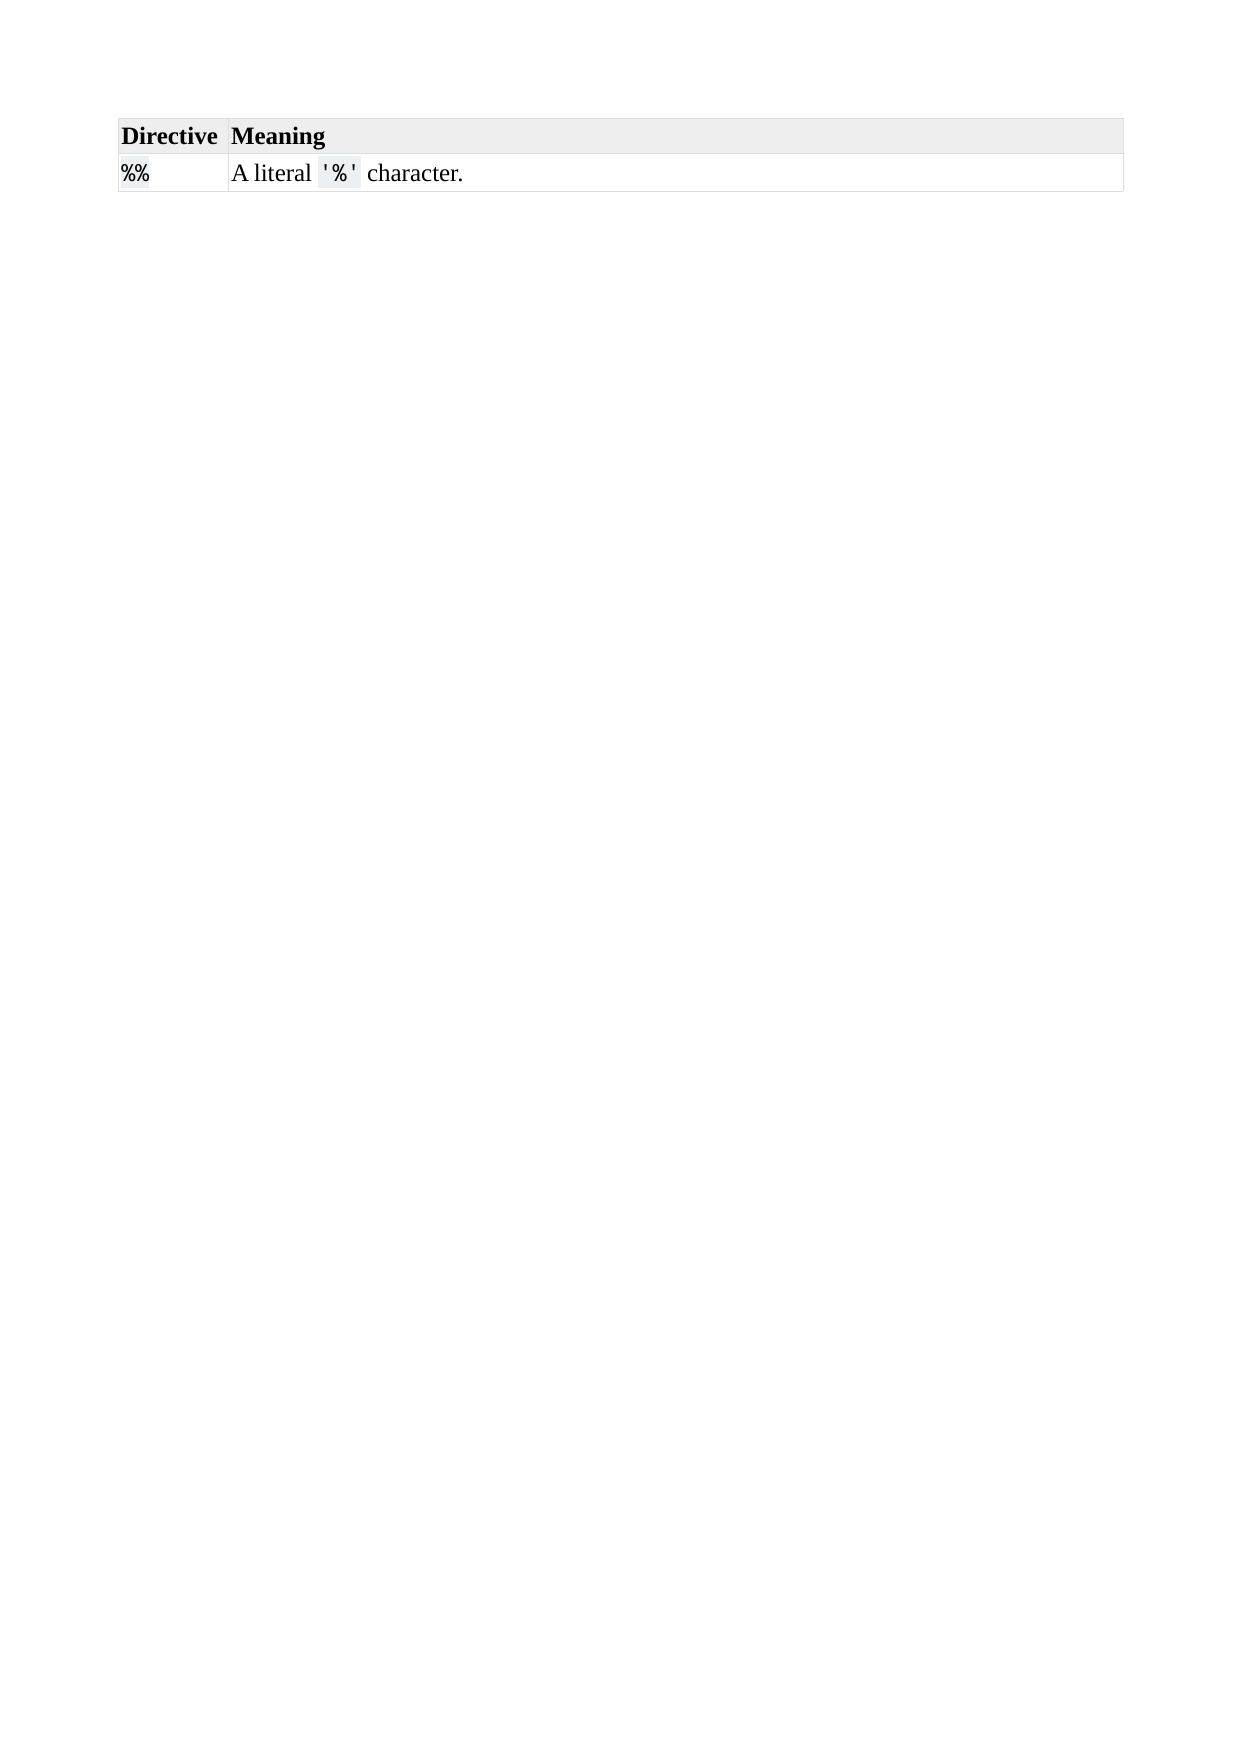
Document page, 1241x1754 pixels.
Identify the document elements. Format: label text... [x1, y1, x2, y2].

table_cell A literal '%' character. [229, 154, 1123, 191]
table_cell %% [119, 154, 228, 191]
table_header Meaning [229, 119, 1123, 153]
table_header Directive [119, 119, 228, 153]
